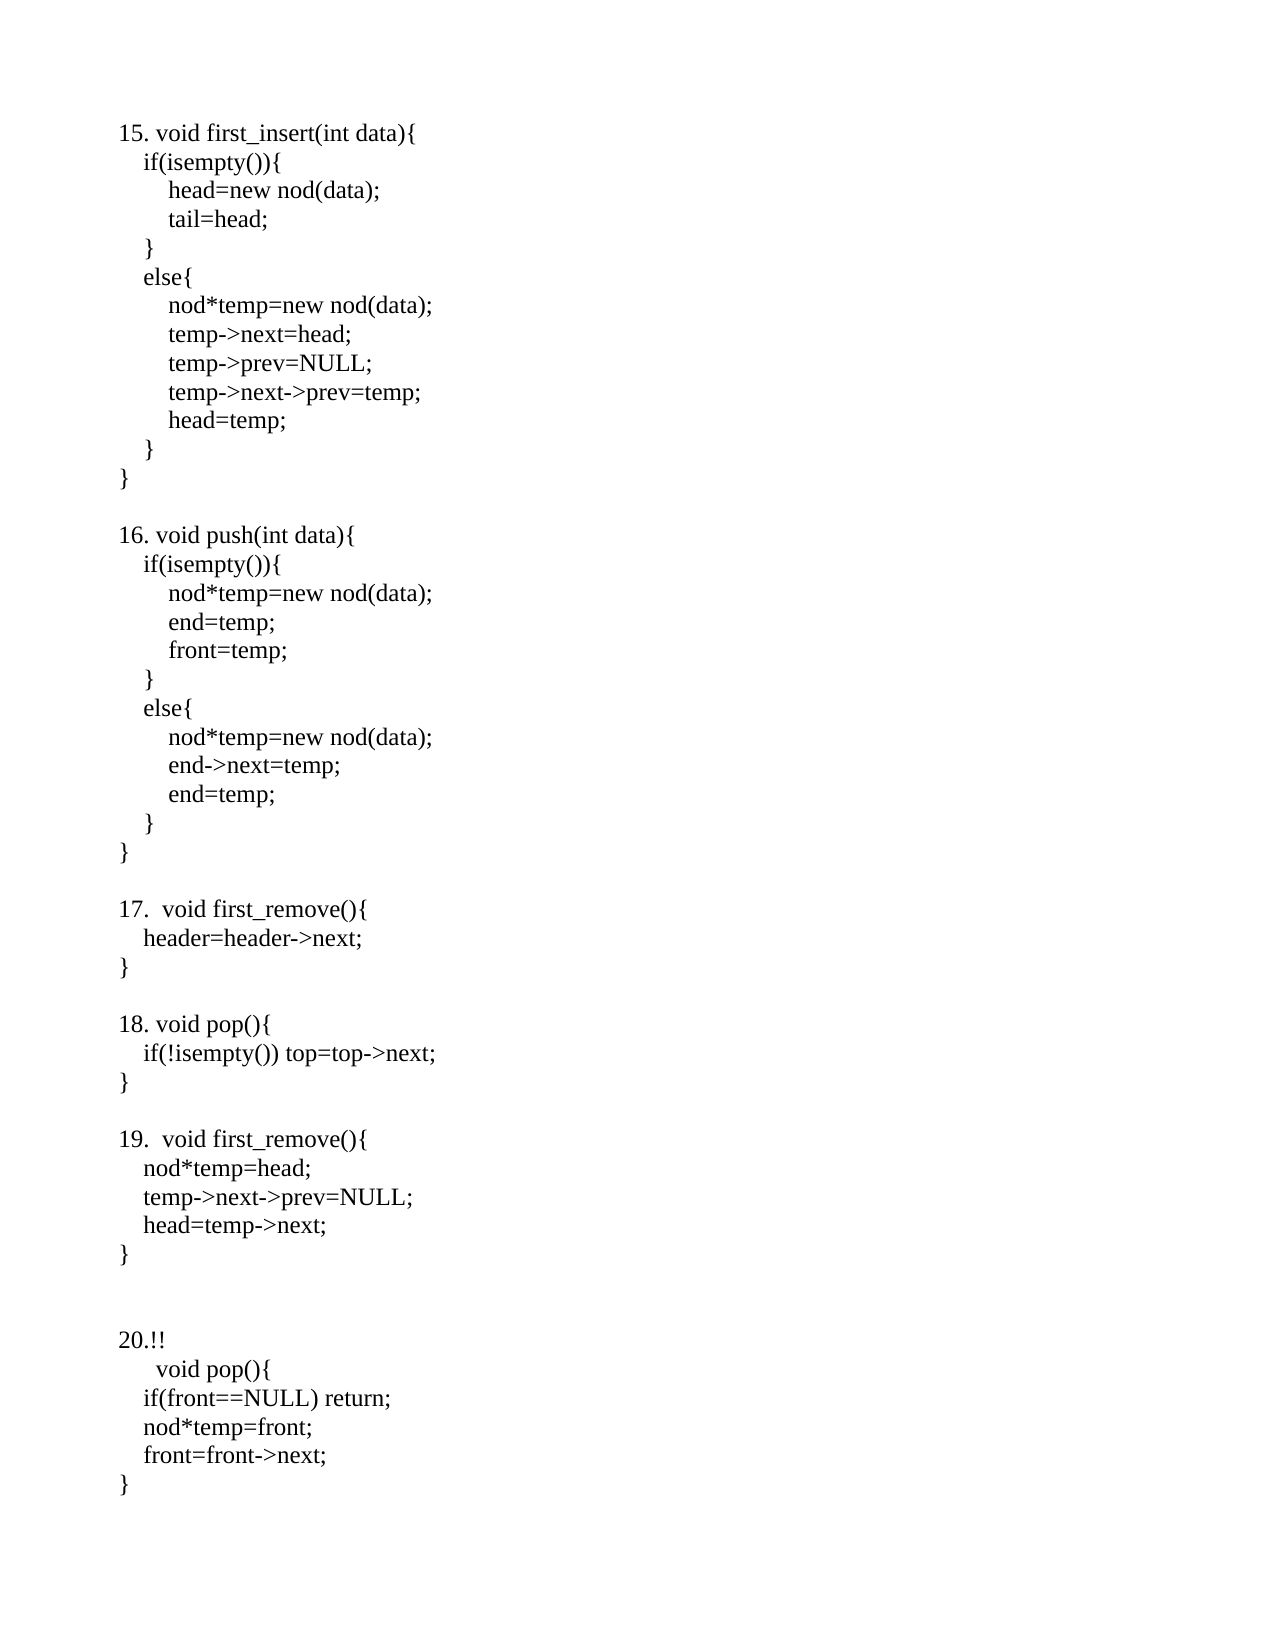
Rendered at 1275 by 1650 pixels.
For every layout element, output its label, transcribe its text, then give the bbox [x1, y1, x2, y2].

text 19. void first_remove(){ [118, 1124, 1157, 1153]
text 15. void first_insert(int data){ [118, 118, 1157, 147]
text } [118, 952, 1157, 981]
text end->next=temp; [118, 751, 1157, 779]
text front=front->next; [118, 1441, 1157, 1469]
text if(isempty()){ [118, 549, 1157, 578]
text head=temp; [118, 406, 1157, 434]
text 16. void push(int data){ [118, 521, 1157, 549]
text nod*temp=head; [118, 1153, 1157, 1182]
text if(!isempty()) top=top->next; [118, 1038, 1157, 1067]
text end=temp; [118, 779, 1157, 808]
text else{ [118, 262, 1157, 291]
text head=new nod(data); [118, 176, 1157, 204]
text if(front==NULL) return; [118, 1383, 1157, 1412]
text temp->next=head; [118, 319, 1157, 348]
text header=header->next; [118, 923, 1157, 952]
text nod*temp=new nod(data); [118, 291, 1157, 319]
text nod*temp=new nod(data); [118, 722, 1157, 751]
text 20.!! [118, 1326, 1157, 1354]
text } [118, 463, 1157, 492]
text nod*temp=front; [118, 1412, 1157, 1441]
text tail=head; [118, 204, 1157, 233]
text nod*temp=new nod(data); [118, 578, 1157, 607]
text } [118, 1469, 1157, 1498]
text } [118, 808, 1157, 837]
text } [118, 233, 1157, 262]
text temp->next->prev=NULL; [118, 1182, 1157, 1211]
text } [118, 1239, 1157, 1268]
text else{ [118, 693, 1157, 722]
text end=temp; [118, 607, 1157, 636]
text 18. void pop(){ [118, 1009, 1157, 1038]
text head=temp->next; [118, 1211, 1157, 1239]
text } [118, 664, 1157, 693]
text if(isempty()){ [118, 147, 1157, 176]
text temp->next->prev=temp; [118, 377, 1157, 406]
text } [118, 837, 1157, 866]
text void pop(){ [118, 1354, 1157, 1383]
text 17. void first_remove(){ [118, 894, 1157, 923]
text } [118, 434, 1157, 463]
text temp->prev=NULL; [118, 348, 1157, 377]
text } [118, 1067, 1157, 1096]
text front=temp; [118, 636, 1157, 664]
